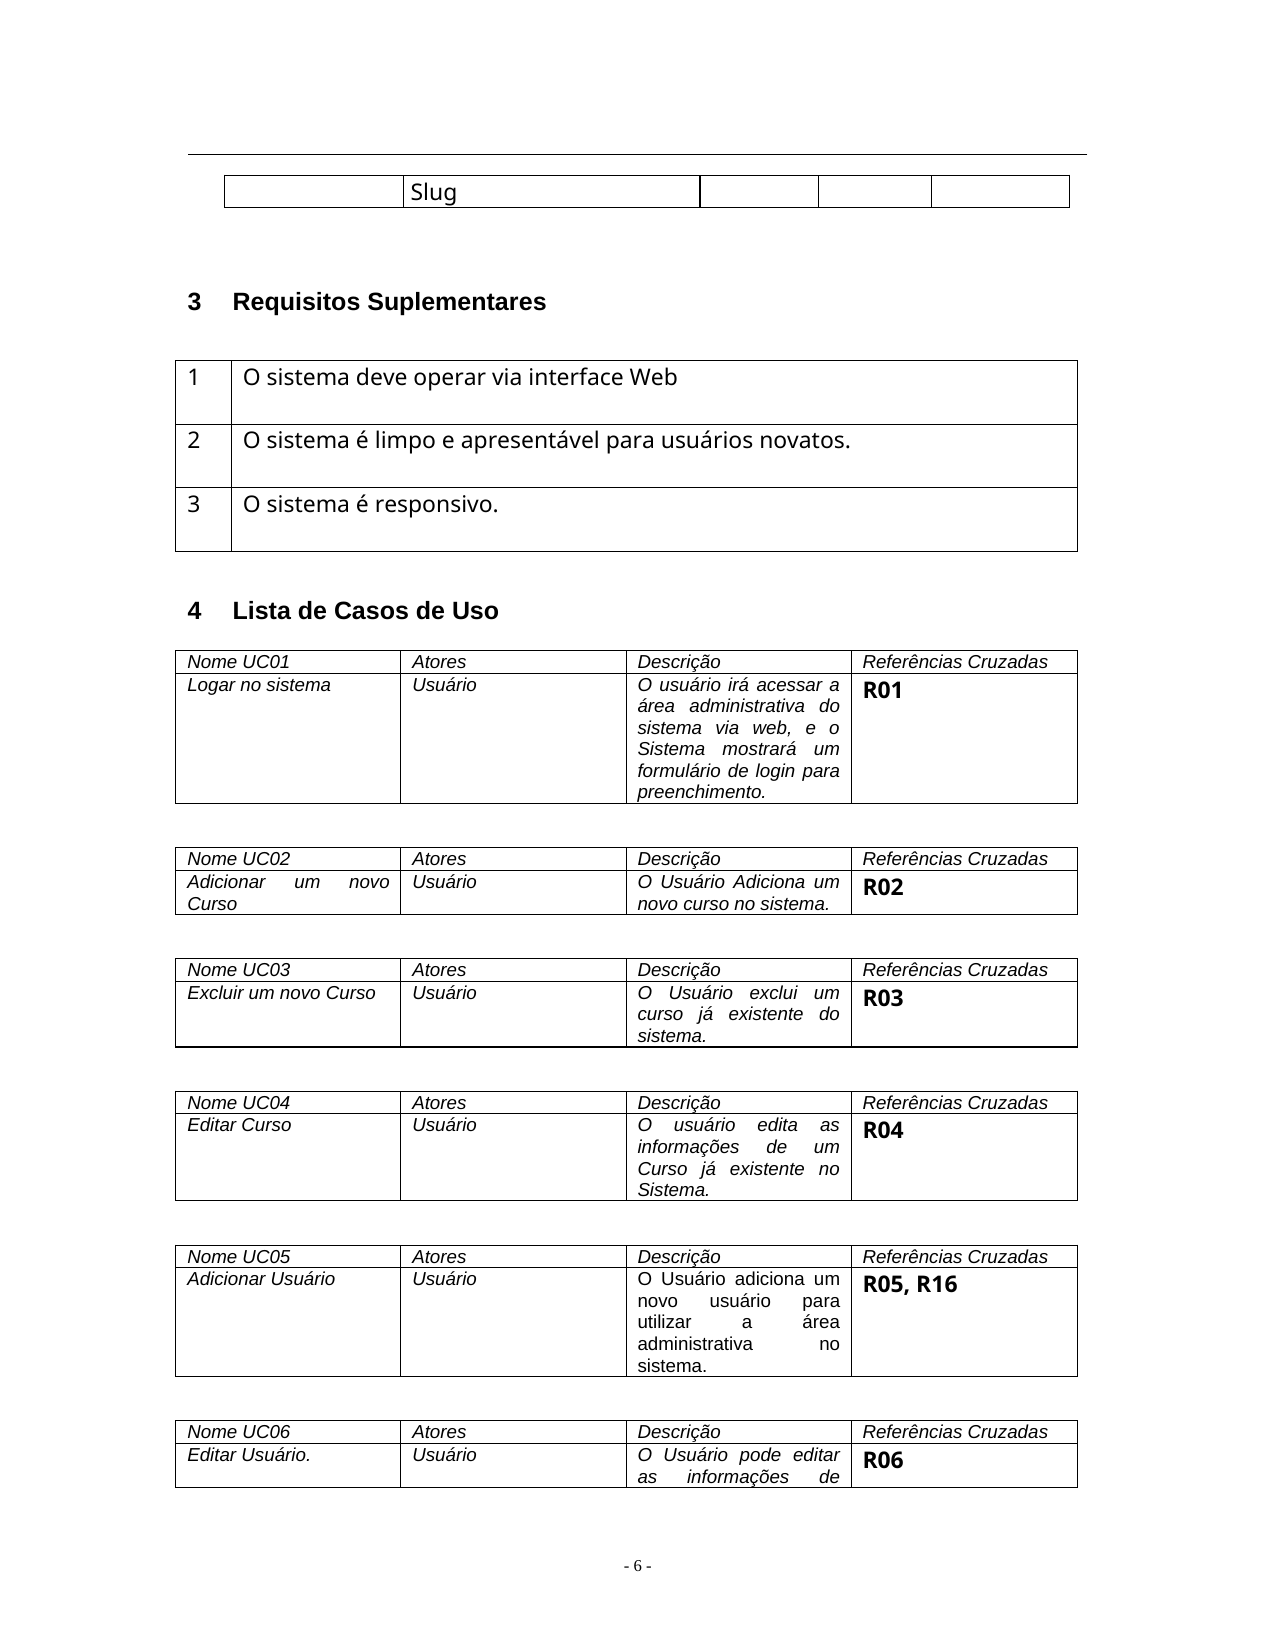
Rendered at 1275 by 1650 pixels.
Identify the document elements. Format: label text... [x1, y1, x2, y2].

table_header Referências Cruzadas [852, 959, 1077, 981]
table_header Nome UC03 [176, 959, 400, 981]
table_cell Usuário [401, 1444, 626, 1487]
table_header Atores [401, 651, 626, 672]
table_cell Usuário [401, 982, 626, 1046]
table_cell Editar Usuário. [176, 1444, 400, 1487]
table_cell Usuário [401, 1114, 626, 1200]
table_cell R03 [852, 982, 1077, 1046]
table_cell Usuário [401, 871, 626, 914]
table_cell Usuário [401, 1268, 626, 1376]
table_header Referências Cruzadas [852, 1246, 1077, 1267]
table_cell O usuário edita as informações de um Curso já existente no Sistema. [627, 1114, 851, 1200]
table_cell [701, 176, 818, 207]
table_header Referências Cruzadas [852, 848, 1077, 870]
table_header Atores [401, 1246, 626, 1267]
table_cell O Usuário pode editar as informações de [627, 1444, 851, 1487]
table_header Atores [401, 848, 626, 870]
table_header Nome UC05 [176, 1246, 400, 1267]
table_cell Editar Curso [176, 1114, 400, 1200]
table_cell R04 [852, 1114, 1077, 1200]
table_cell O Usuário exclui um curso já existente do sistema. [627, 982, 851, 1046]
table_cell R01 [852, 674, 1077, 803]
table_header Atores [401, 1092, 626, 1113]
table_cell R05, R16 [852, 1268, 1077, 1376]
table_header Referências Cruzadas [852, 651, 1077, 672]
table_cell 2 [176, 425, 231, 487]
table_header Nome UC06 [176, 1421, 400, 1443]
table_header Atores [401, 959, 626, 981]
table_cell Usuário [401, 674, 626, 803]
table_header Descrição [627, 959, 851, 981]
table_header Atores [401, 1421, 626, 1443]
table_header Referências Cruzadas [852, 1092, 1077, 1113]
table_header Referências Cruzadas [852, 1421, 1077, 1443]
table_cell O Usuário Adiciona um novo curso no sistema. [627, 871, 851, 914]
table_cell R02 [852, 871, 1077, 914]
table_header Descrição [627, 1421, 851, 1443]
table_header O sistema deve operar via interface Web [232, 361, 1077, 423]
table_header Nome UC01 [176, 651, 400, 672]
table_header Descrição [627, 1092, 851, 1113]
table_cell [932, 176, 1069, 207]
table_cell O Usuário adiciona um novo usuário para utilizar a área administrativa no sistema. [627, 1268, 851, 1376]
table_header Nome UC04 [176, 1092, 400, 1113]
table_cell Adicionar Usuário [176, 1268, 400, 1376]
subtitle Requisitos Suplementares [187, 287, 1087, 315]
table_cell Logar no sistema [176, 674, 400, 803]
table_cell Excluir um novo Curso [176, 982, 400, 1046]
table_cell Adicionar um novo Curso [176, 871, 400, 914]
table_header Descrição [627, 1246, 851, 1267]
table_header Descrição [627, 651, 851, 672]
table_cell R06 [852, 1444, 1077, 1487]
table_cell [819, 176, 931, 207]
table_header Descrição [627, 848, 851, 870]
table_cell O sistema é limpo e apresentável para usuários novatos. [232, 425, 1077, 487]
table_cell O sistema é responsivo. [232, 488, 1077, 551]
table_header 1 [176, 361, 231, 423]
subtitle Lista de Casos de Uso [187, 596, 1087, 624]
table_cell O usuário irá acessar a área administrativa do sistema via web, e o Sistema mostrará um formulário de login para preenchimento. [627, 674, 851, 803]
table_cell [225, 176, 403, 207]
table_cell Slug [404, 176, 699, 207]
table_header Nome UC02 [176, 848, 400, 870]
table_cell 3 [176, 488, 231, 551]
